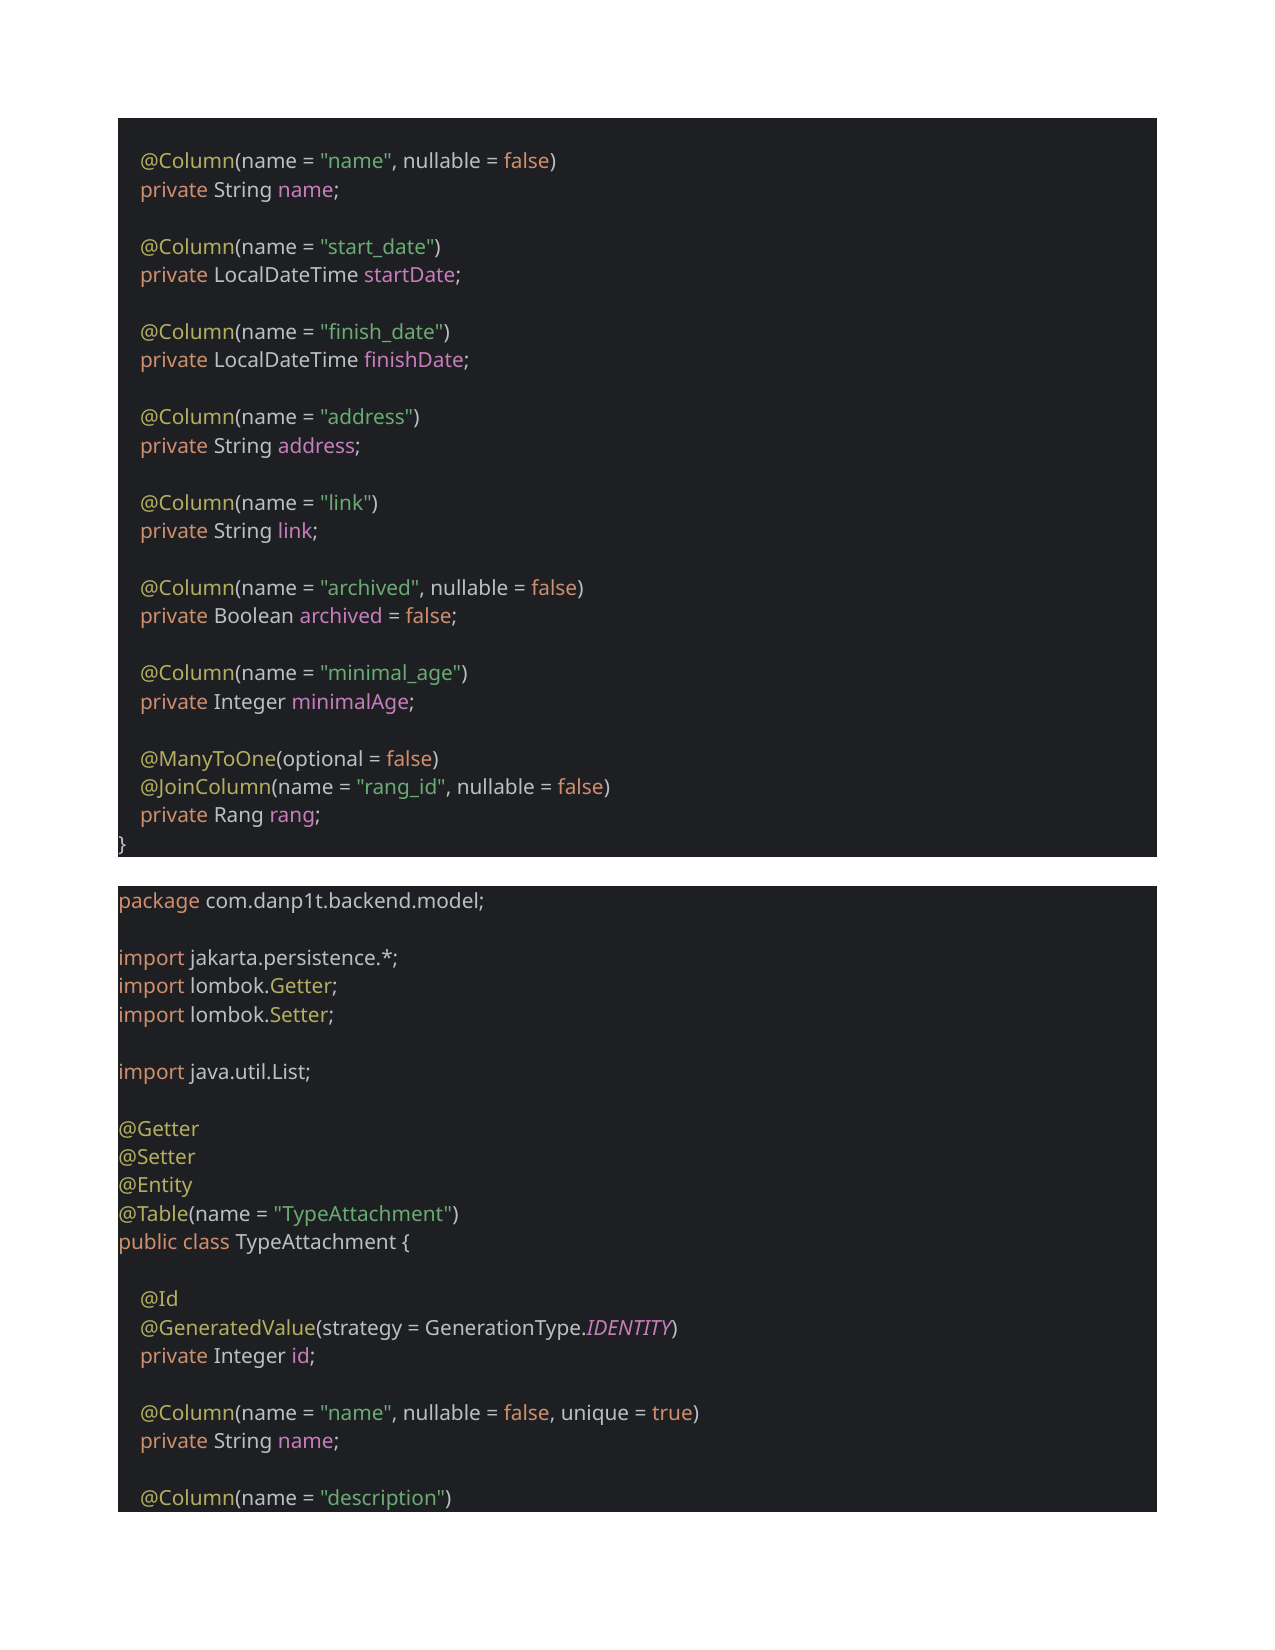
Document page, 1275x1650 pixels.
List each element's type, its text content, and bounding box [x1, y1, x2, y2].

text package com.danp1t.backend.model; import jakarta.persistence.*; import lombok.Getter; import lombok.Setter; import java.util.List; @Getter @Setter @Entity @Table(name = "TypeAttachment") public class TypeAttachment { @Id @GeneratedValue(strategy = GenerationType.IDENTITY) private Integer id; @Column(name = "name", nullable = false, unique = true) private String name; @Column(name = "description") [118, 886, 1157, 1512]
text @Column(name = "name", nullable = false) private String name; @Column(name = "start_date") private LocalDateTime startDate; @Column(name = "finish_date") private LocalDateTime finishDate; @Column(name = "address") private String address; @Column(name = "link") private String link; @Column(name = "archived", nullable = false) private Boolean archived = false; @Column(name = "minimal_age") private Integer minimalAge; @ManyToOne(optional = false) @JoinColumn(name = "rang_id", nullable = false) private Rang rang; } [118, 118, 1157, 857]
